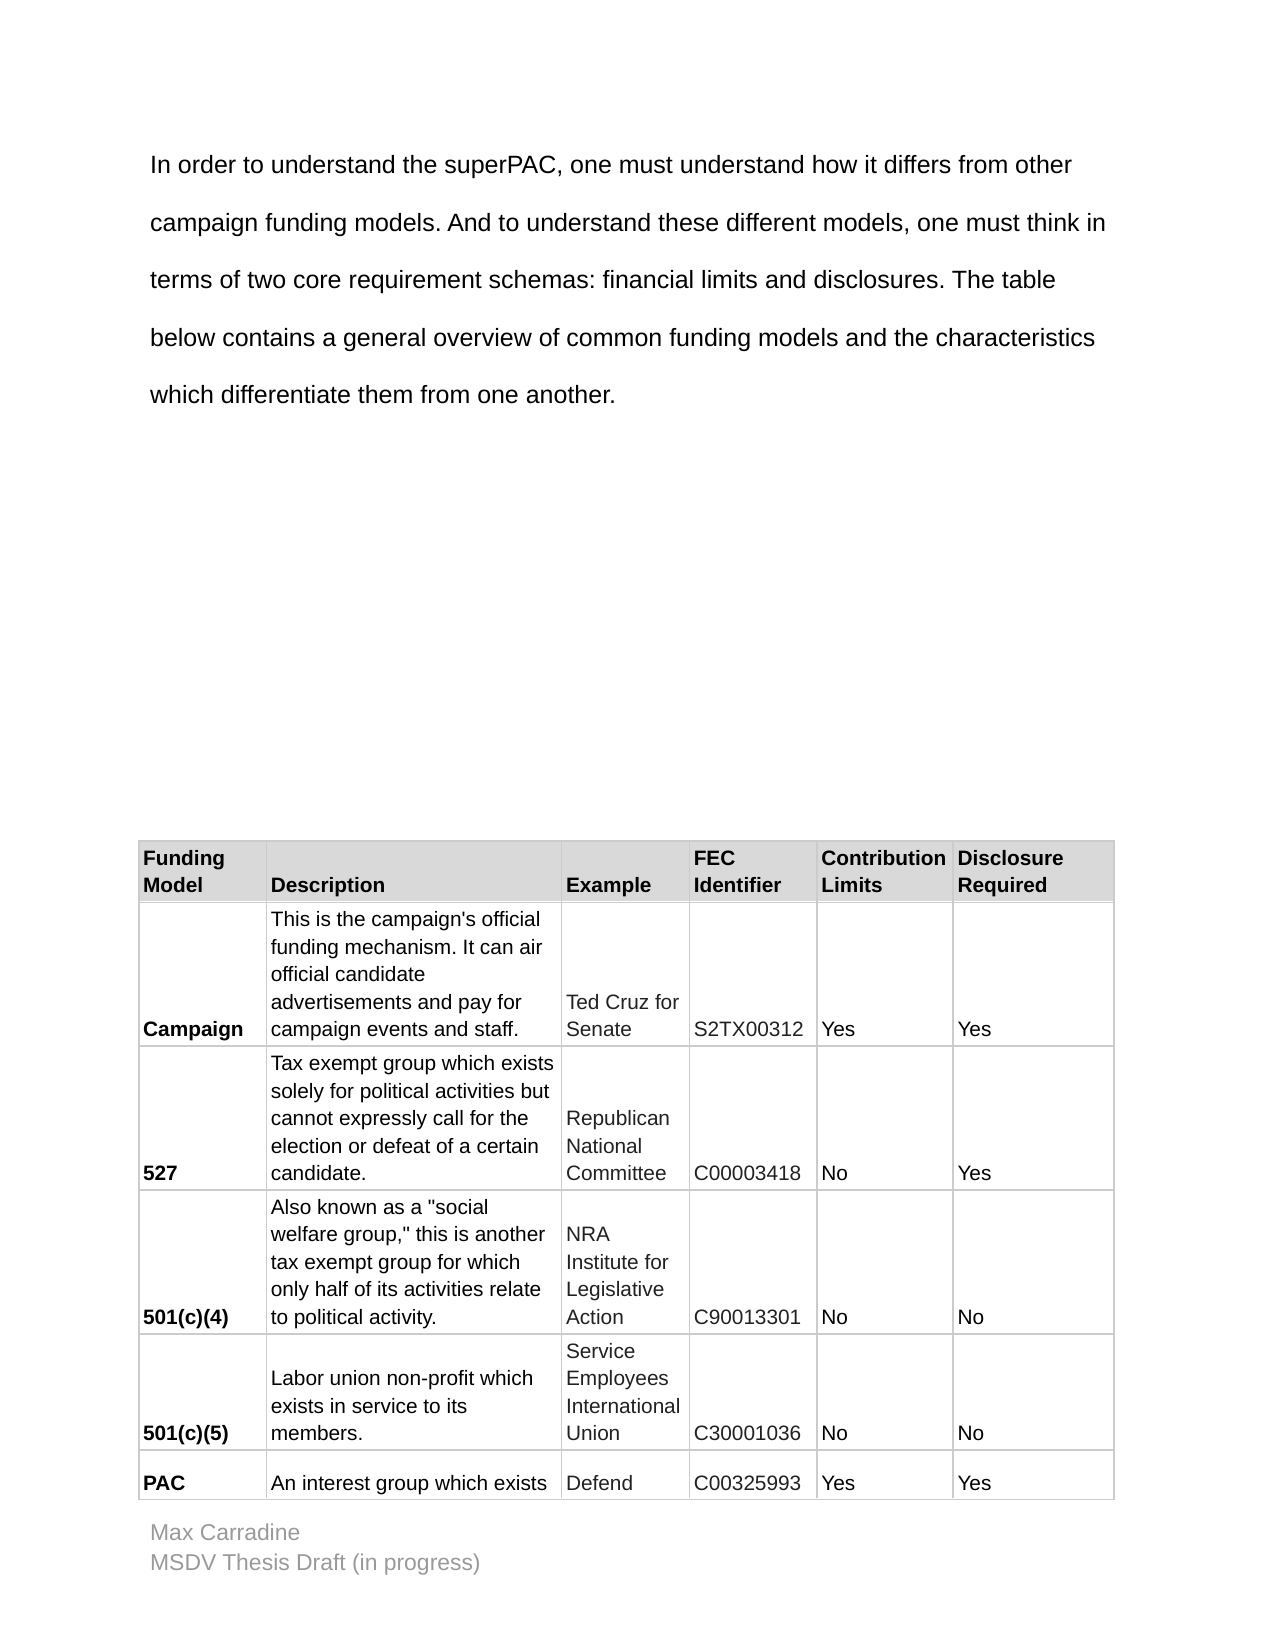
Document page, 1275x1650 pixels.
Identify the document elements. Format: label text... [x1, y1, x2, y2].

table_header Example [562, 842, 689, 901]
table_cell Republican National Committee [562, 1047, 689, 1189]
table_cell 501(c)(5) [140, 1335, 266, 1449]
table_header Contribution Limits [818, 842, 952, 901]
table_cell Yes [954, 1451, 1113, 1498]
table_cell PAC [140, 1451, 266, 1498]
table_cell Labor union non-profit which exists in service to its members. [267, 1335, 561, 1449]
table_cell 527 [140, 1047, 266, 1189]
table_cell No [818, 1191, 952, 1333]
table_cell NRA Institute for Legislative Action [562, 1191, 689, 1333]
table_cell Defend [562, 1451, 689, 1498]
table_cell No [818, 1047, 952, 1189]
text In order to understand the superPAC, one must understand how it differs from other campaign funding models. And to understand these different models, one must think in terms of two core requirement schemas: financial limits and disclosures. The table below contains a general overview of common funding models and the characteristics which differentiate them from one another. [150, 150, 1125, 409]
table_cell Yes [818, 903, 952, 1045]
table_header Description [267, 842, 561, 901]
table_cell Campaign [140, 903, 266, 1045]
table_cell Yes [954, 903, 1113, 1045]
table_cell S2TX00312 [690, 903, 816, 1045]
table_cell This is the campaign's official funding mechanism. It can air official candidate advertisements and pay for campaign events and staff. [267, 903, 561, 1045]
table_cell Ted Cruz for Senate [562, 903, 689, 1045]
table_header Funding Model [140, 842, 266, 901]
table_header Disclosure Required [954, 842, 1113, 901]
table_cell An interest group which exists [267, 1451, 561, 1498]
table_cell C00003418 [690, 1047, 816, 1189]
table_cell Yes [954, 1047, 1113, 1189]
table_cell Yes [818, 1451, 952, 1498]
table_cell C90013301 [690, 1191, 816, 1333]
table_cell Also known as a "social welfare group," this is another tax exempt group for which only half of its activities relate to political activity. [267, 1191, 561, 1333]
table_cell 501(c)(4) [140, 1191, 266, 1333]
table_cell C30001036 [690, 1335, 816, 1449]
table_cell No [954, 1191, 1113, 1333]
table_header FEC Identifier [690, 842, 816, 901]
table_cell No [818, 1335, 952, 1449]
table_cell C00325993 [690, 1451, 816, 1498]
table_cell Service Employees International Union [562, 1335, 689, 1449]
table_cell No [954, 1335, 1113, 1449]
table_cell Tax exempt group which exists solely for political activities but cannot expressly call for the election or defeat of a certain candidate. [267, 1047, 561, 1189]
